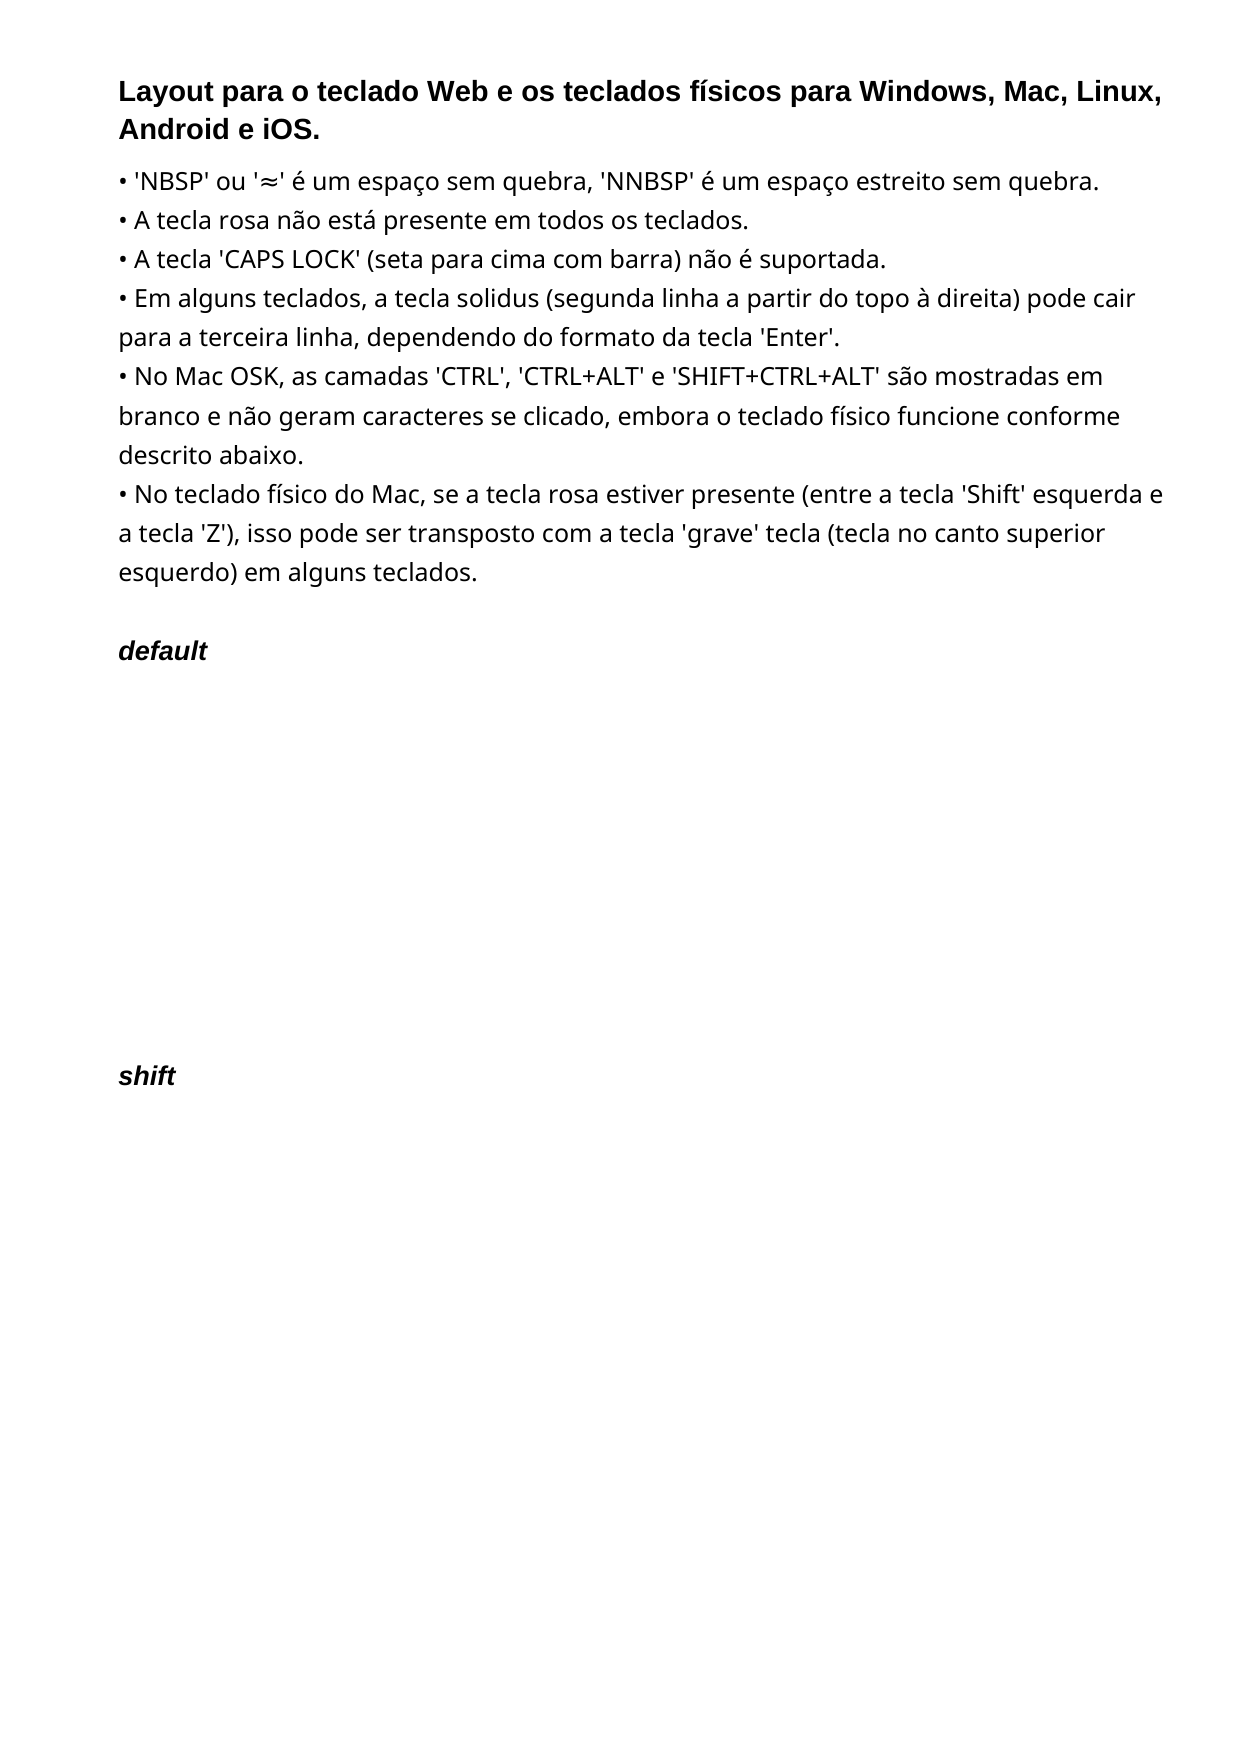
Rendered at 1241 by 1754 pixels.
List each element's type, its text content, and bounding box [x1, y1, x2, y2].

table_cell default [118, 623, 1181, 1047]
table_cell shift [118, 1047, 1181, 1472]
subtitle Layout para o teclado Web e os teclados físicos para Windows, Mac, Linux, Android e iOS. [118, 74, 1181, 146]
table_header • 'NBSP' ou '≈' é um espaço sem quebra, 'NNBSP' é um espaço estreito sem quebra. • A tecla rosa não está presente em todos os teclados. • A tecla 'CAPS LOCK' (seta para cima com barra) não é suportada. • Em alguns teclados, a tecla solidus (segunda linha a partir do topo à direita) pode cair para a terceira linha, dependendo do formato da tecla 'Enter'. • No Mac OSK, as camadas 'CTRL', 'CTRL+ALT' e 'SHIFT+CTRL+ALT' são mostradas em branco e não geram caracteres se clicado, embora o teclado físico funcione conforme descrito abaixo. • No teclado físico do Mac, se a tecla rosa estiver presente (entre a tecla 'Shift' esquerda e a tecla 'Z'), isso pode ser transposto com a tecla 'grave' tecla (tecla no canto superior esquerdo) em alguns teclados. [118, 163, 1181, 623]
